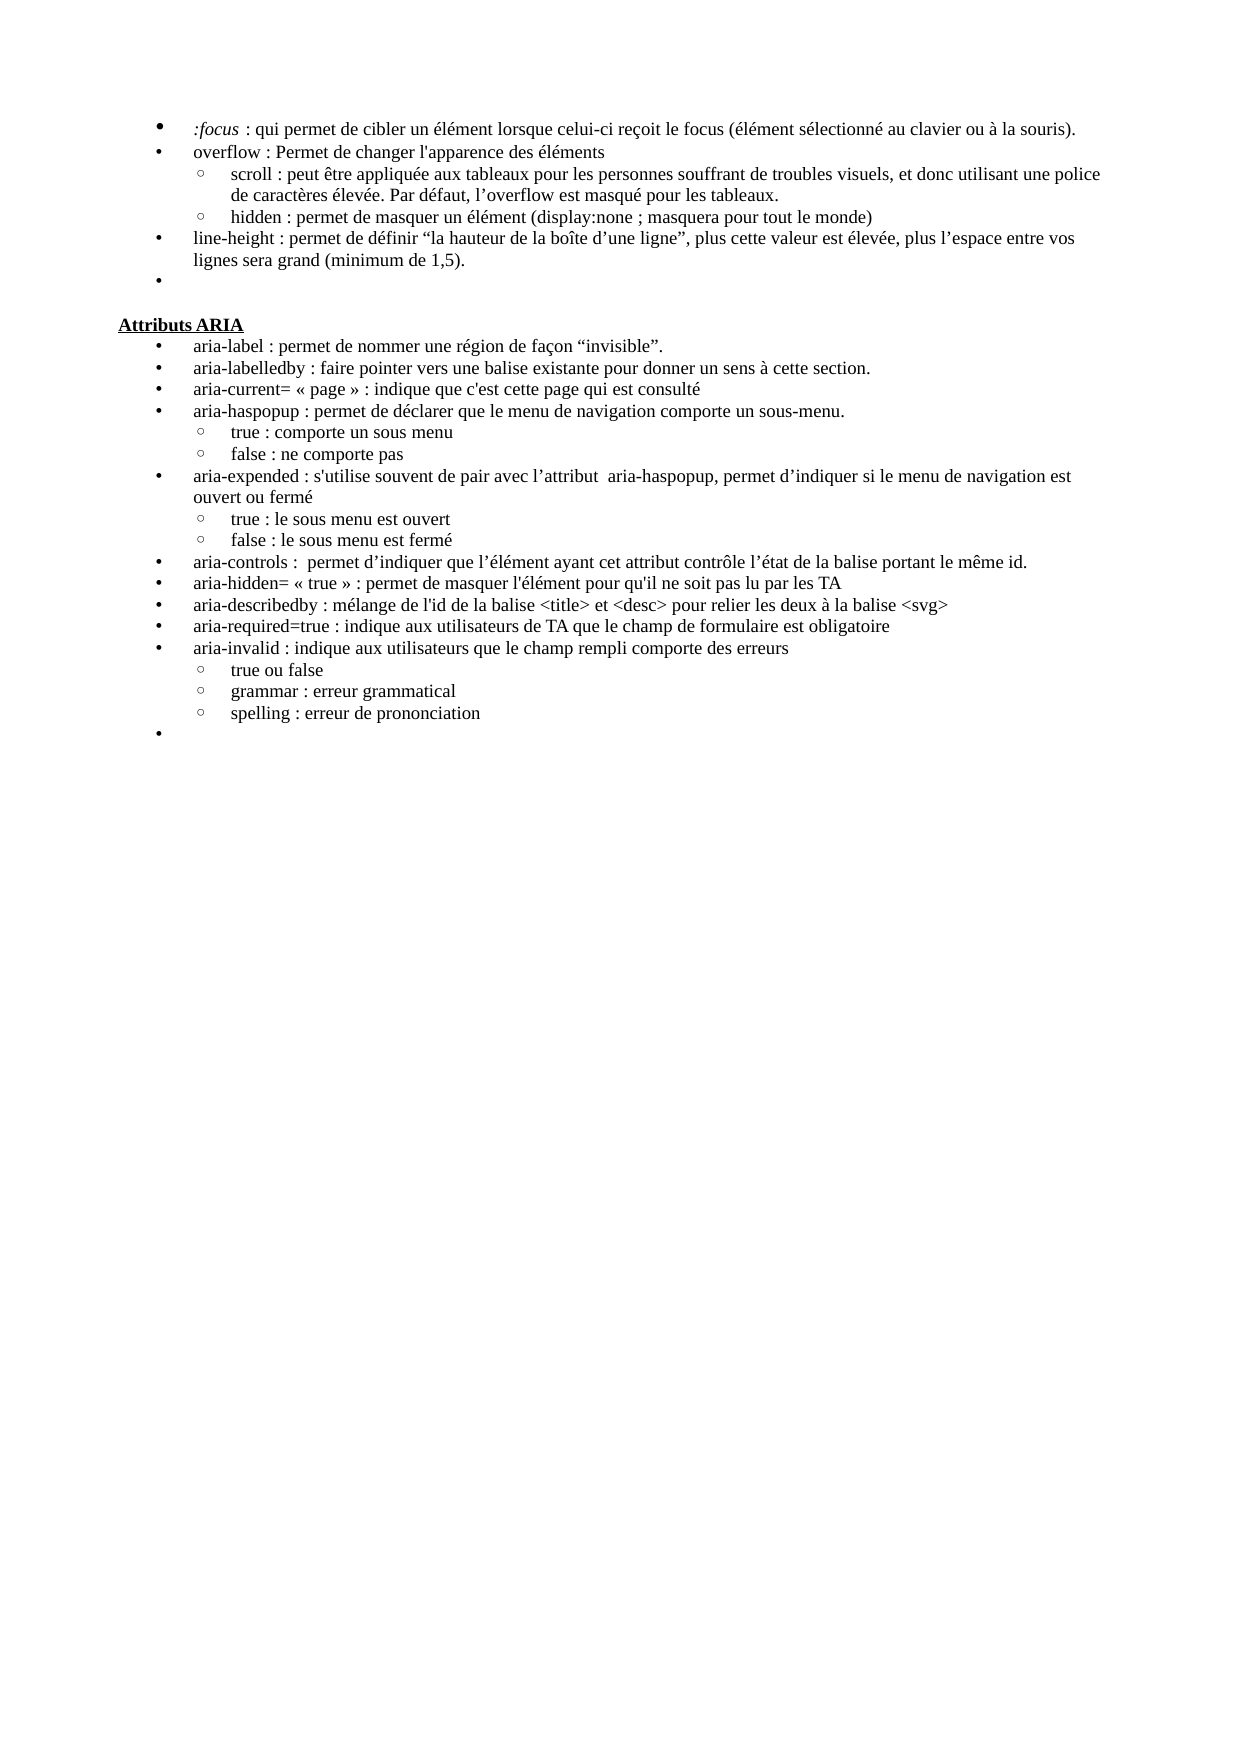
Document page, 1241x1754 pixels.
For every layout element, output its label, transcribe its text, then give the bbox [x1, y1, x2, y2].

list true ou false [193, 658, 1122, 680]
list false : le sous menu est fermé [193, 529, 1122, 551]
list aria-invalid : indique aux utilisateurs que le champ rempli comporte des erreurs [156, 637, 1122, 658]
list aria-describedby : mélange de l'id de la balise <title> et <desc> pour relier les deux à la balise <svg> [156, 594, 1122, 615]
list aria-current= « page » : indique que c'est cette page qui est consulté [156, 378, 1122, 400]
list aria-hidden= « true » : permet de masquer l'élément pour qu'il ne soit pas lu par les TA [156, 572, 1122, 594]
list :focus : qui permet de cibler un élément lorsque celui-ci reçoit le focus (élément sélectionné au clavier ou à la souris). [156, 118, 1122, 141]
list true : le sous menu est ouvert [193, 508, 1122, 529]
list aria-labelledby : faire pointer vers une balise existante pour donner un sens à cette section. [156, 357, 1122, 378]
list scroll : peut être appliquée aux tableaux pour les personnes souffrant de troubles visuels, et donc utilisant une police de caractères élevée. Par défaut, l’overflow est masqué pour les tableaux. [193, 163, 1122, 206]
list aria-controls : permet d’indiquer que l’élément ayant cet attribut contrôle l’état de la balise portant le même id. [156, 551, 1122, 572]
list false : ne comporte pas [193, 443, 1122, 464]
list line-height : permet de définir “la hauteur de la boîte d’une ligne”, plus cette valeur est élevée, plus l’espace entre vos lignes sera grand (minimum de 1,5). [156, 227, 1122, 270]
list aria-required=true : indique aux utilisateurs de TA que le champ de formulaire est obligatoire [156, 615, 1122, 637]
list aria-label : permet de nommer une région de façon “invisible”. [156, 335, 1122, 357]
list aria-haspopup : permet de déclarer que le menu de navigation comporte un sous-menu. [156, 400, 1122, 421]
list overflow : Permet de changer l'apparence des éléments [156, 141, 1122, 163]
list true : comporte un sous menu [193, 421, 1122, 443]
text Attributs ARIA [118, 313, 1122, 335]
list spelling : erreur de prononciation [193, 702, 1122, 723]
list aria-expended : s'utilise souvent de pair avec l’attribut aria-haspopup, permet d’indiquer si le menu de navigation est ouvert ou fermé [156, 464, 1122, 508]
list grammar : erreur grammatical [193, 680, 1122, 702]
list hidden : permet de masquer un élément (display:none ; masquera pour tout le monde) [193, 206, 1122, 227]
